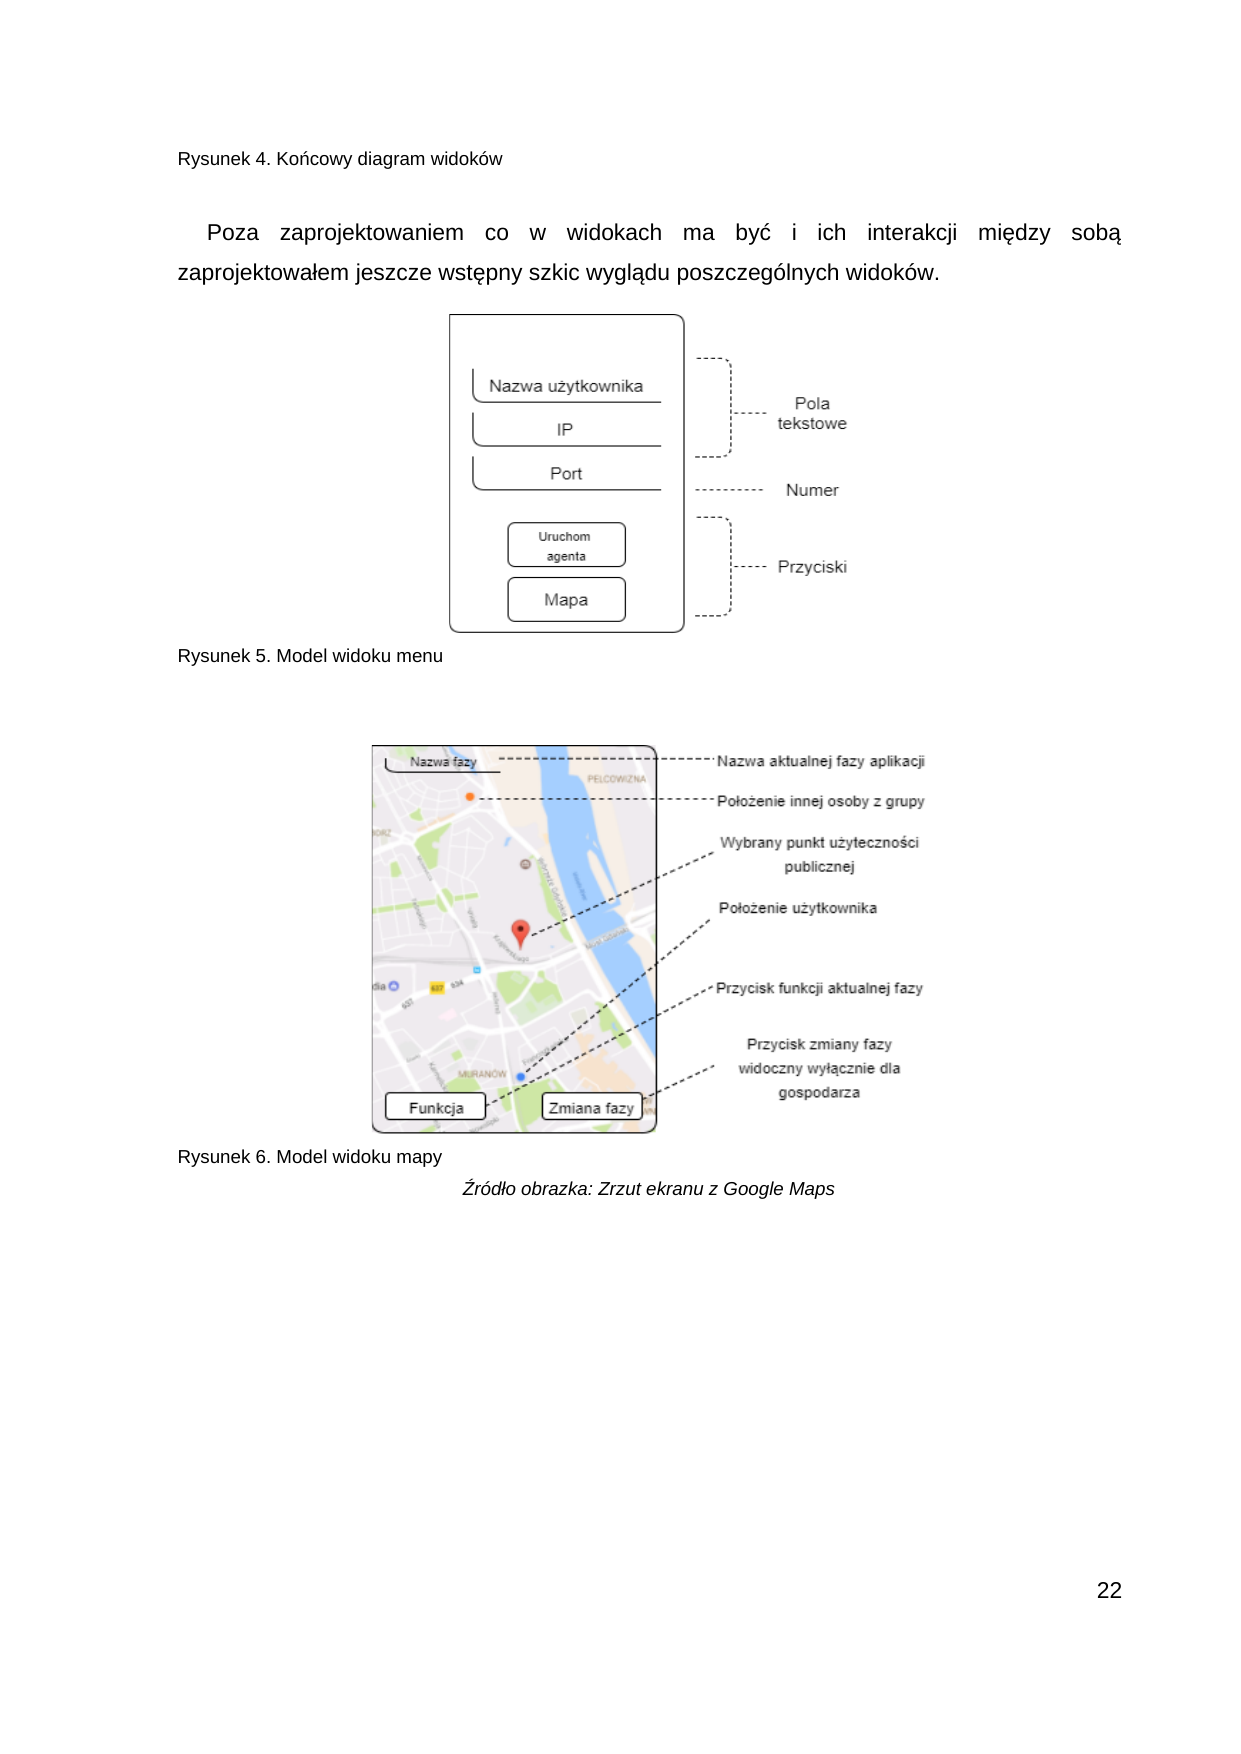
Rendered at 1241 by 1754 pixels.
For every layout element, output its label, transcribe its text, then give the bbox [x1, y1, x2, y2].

picture [449, 314, 850, 634]
text Źródło obrazka: Zrzut ekranu z Google Maps [177, 1178, 1122, 1199]
text Rysunek 4. Końcowy diagram widoków [177, 148, 1122, 169]
text Rysunek 6. Model widoku mapy [177, 741, 1122, 1167]
text Poza zaprojektowaniem co w widokach ma być i ich interakcji między sobą zaprojektowałem jeszcze wstępny szkic wyglądu poszczególnych widoków. [177, 219, 1122, 285]
picture [371, 745, 928, 1135]
text Rysunek 5. Model widoku menu [177, 298, 1122, 666]
